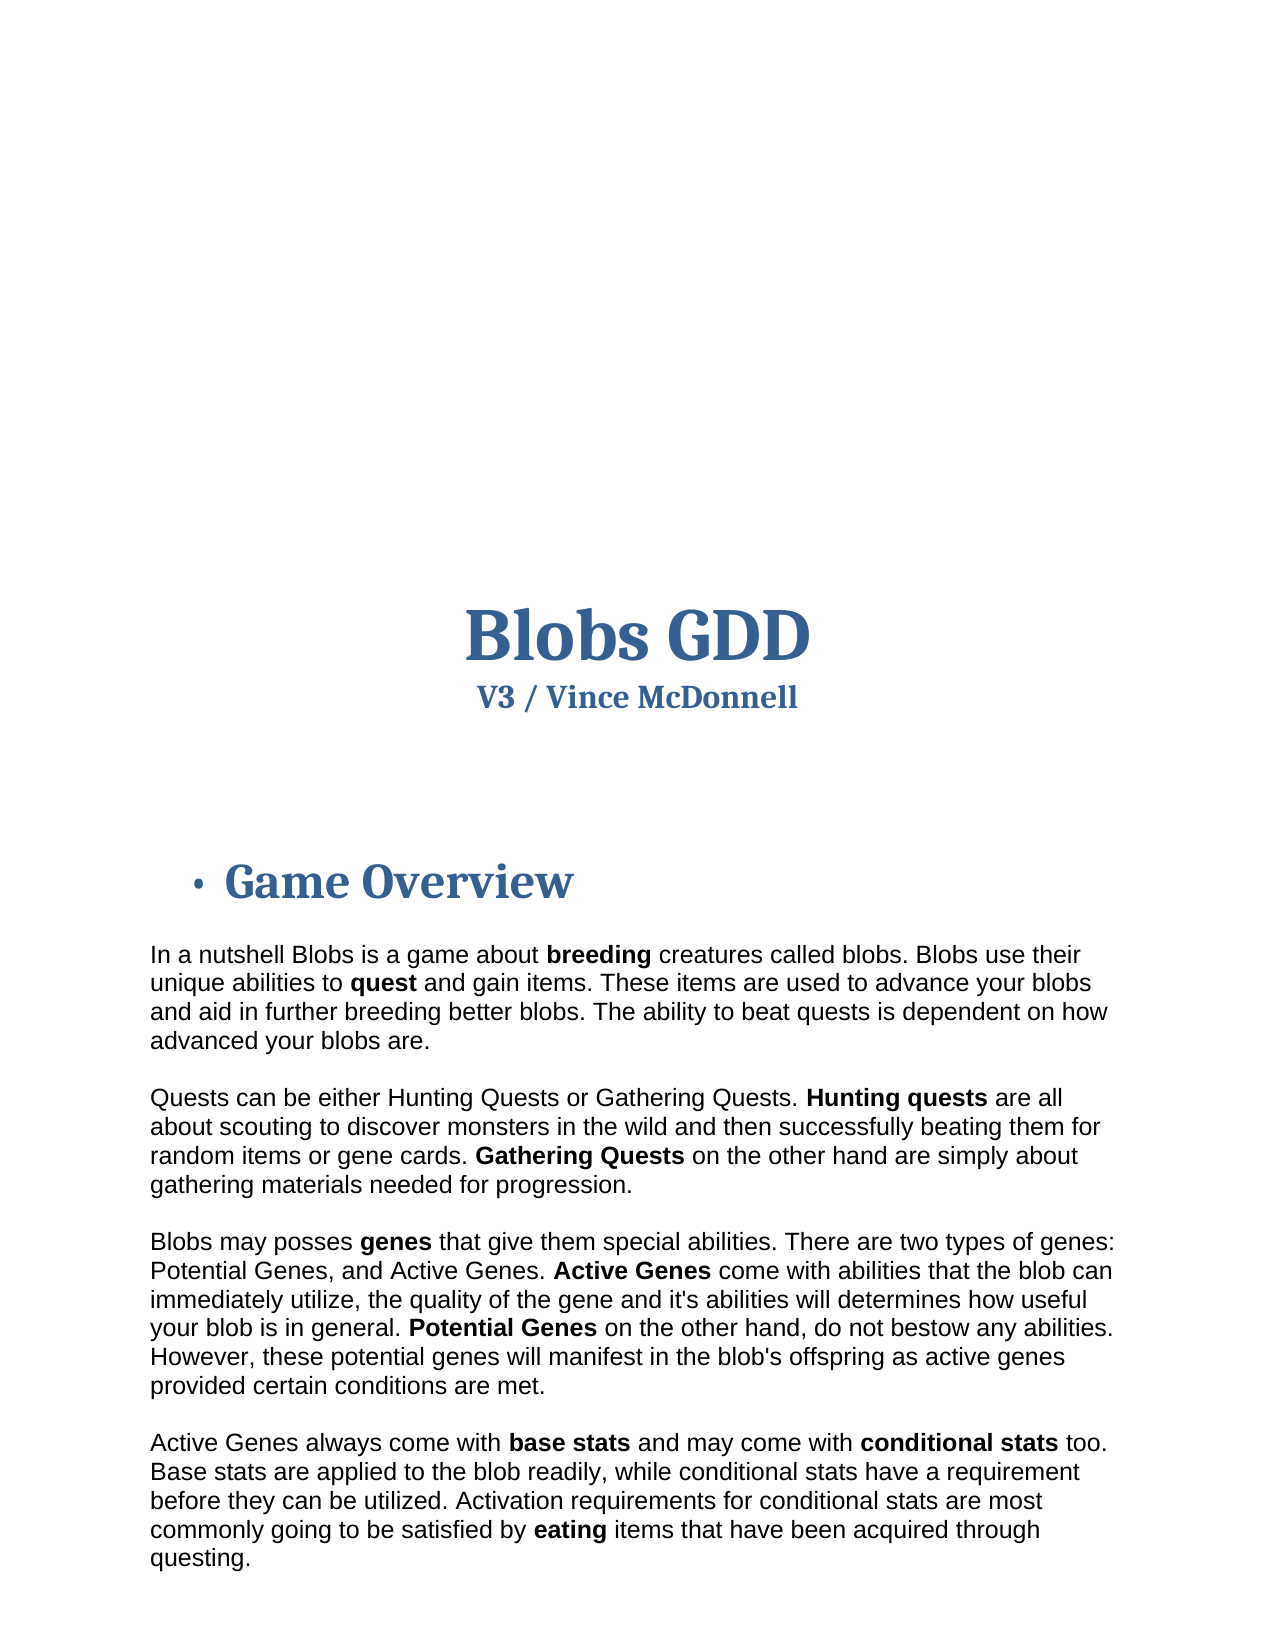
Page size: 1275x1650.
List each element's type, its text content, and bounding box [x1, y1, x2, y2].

text V3 / Vince McDonnell [150, 679, 1125, 717]
text Blobs may posses genes that give them special abilities. There are two types of genes: Potential Genes, and Active Genes. Active Genes come with abilities that the blob can immediately utilize, the quality of the gene and it's abilities will determines how useful your blob is in general. Potential Genes on the other hand, do not bestow any abilities. However, these potential genes will manifest in the blob's offspring as active genes provided certain conditions are met. [150, 1227, 1125, 1399]
text Active Genes always come with base stats and may come with conditional stats too. Base stats are applied to the blob readily, while conditional stats have a requirement before they can be utilized. Activation requirements for conditional stats are most commonly going to be satisfied by eating items that have been acquired through questing. [150, 1428, 1125, 1572]
text In a nutshell Blobs is a game about breeding creatures called blobs. Blobs use their unique abilities to quest and gain items. These items are used to advance your blobs and aid in further breeding better blobs. The ability to beat quests is dependent on how advanced your blobs are. [150, 939, 1125, 1054]
text Quests can be either Hunting Quests or Gathering Quests. Hunting quests are all about scouting to discover monsters in the wild and then successfully beating them for random items or gene cards. Gathering Quests on the other hand are simply about gathering materials needed for progression. [150, 1083, 1125, 1198]
list Game Overview [187, 853, 1125, 911]
text Blobs GDD [150, 592, 1125, 679]
